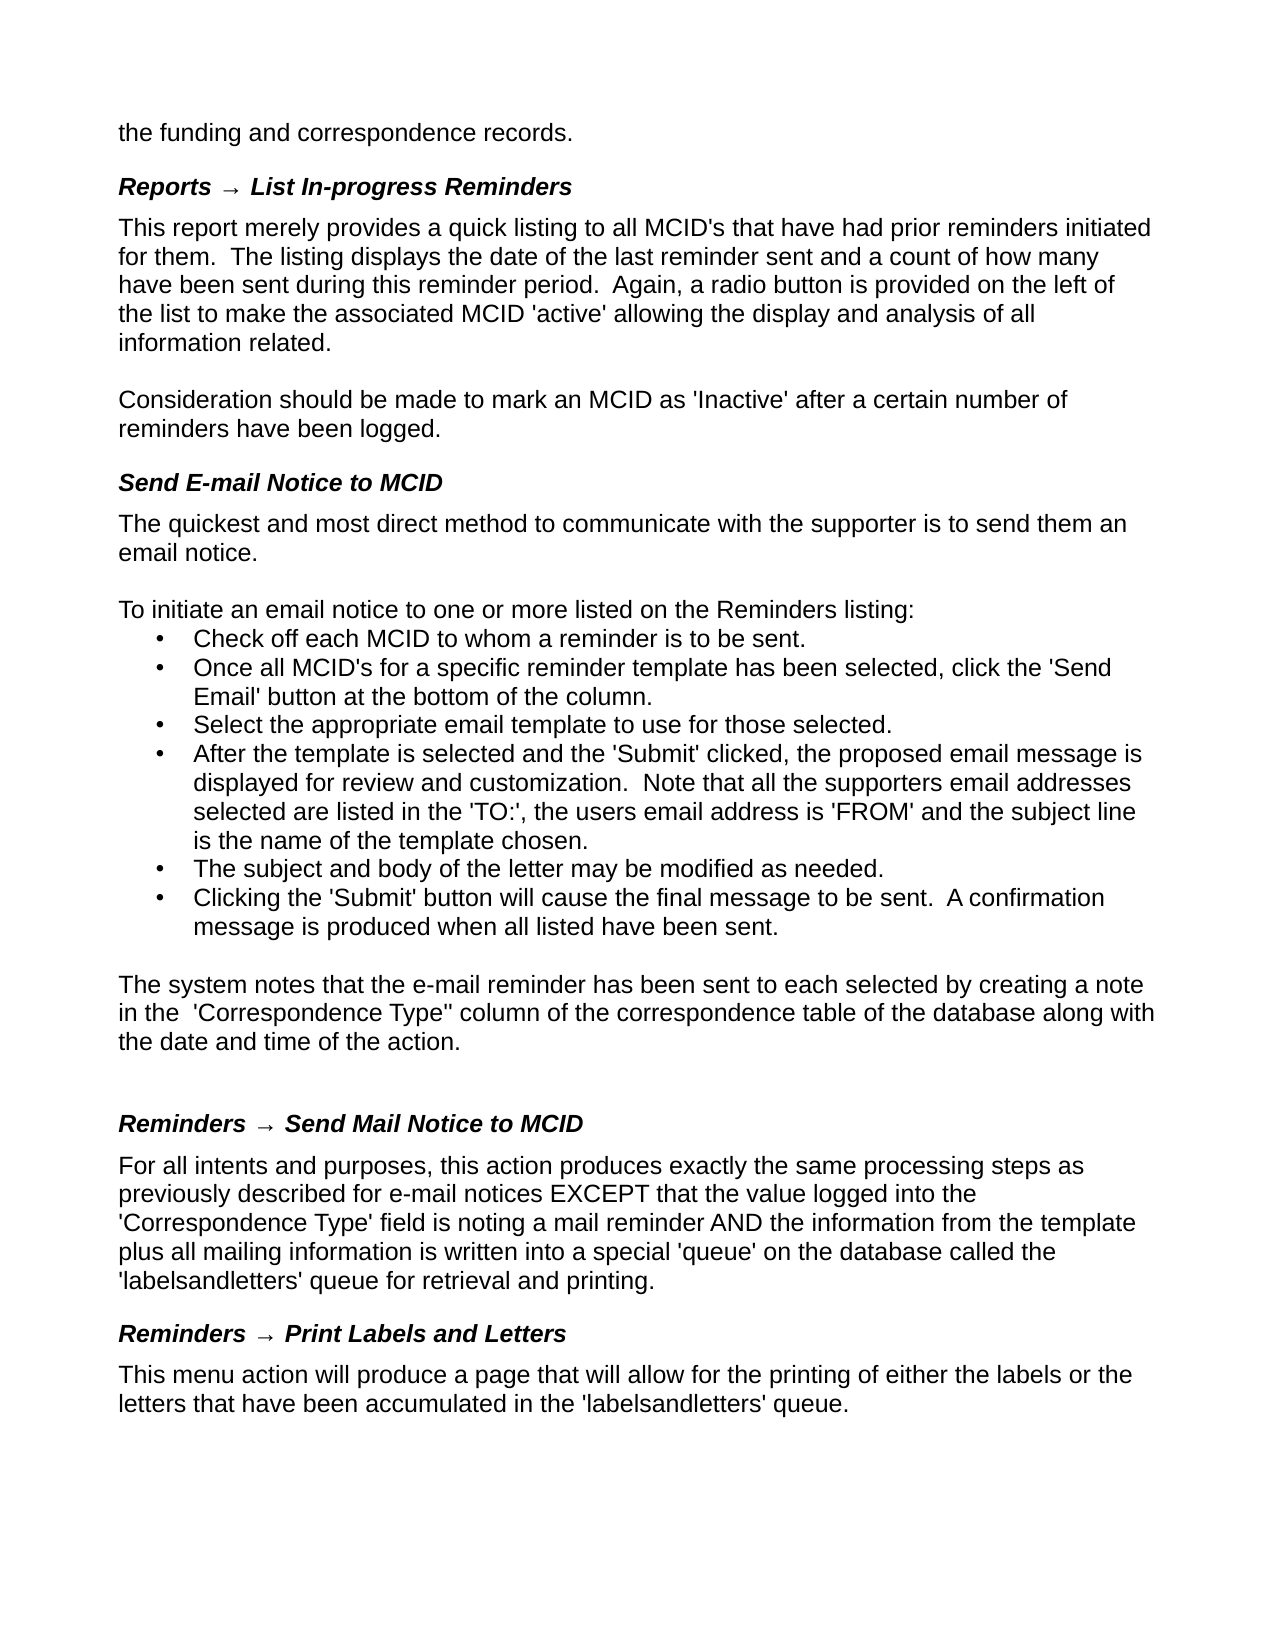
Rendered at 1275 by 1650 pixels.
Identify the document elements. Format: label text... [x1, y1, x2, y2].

list The subject and body of the letter may be modified as needed. [156, 854, 1157, 883]
text Consideration should be made to mark an MCID as 'Inactive' after a certain number of reminders have been logged. [118, 385, 1157, 443]
subtitle Reports → List In-progress Reminders [118, 172, 1157, 200]
list After the template is selected and the 'Submit' clicked, the proposed email message is displayed for review and customization. Note that all the supporters email addresses selected are listed in the 'TO:', the users email address is 'FROM' and the subject line is the name of the template chosen. [156, 739, 1157, 854]
text For all intents and purposes, this action produces exactly the same processing steps as previously described for e-mail notices EXCEPT that the value logged into the 'Correspondence Type' field is noting a mail reminder AND the information from the template plus all mailing information is written into a special 'queue' on the database called the 'labelsandletters' queue for retrieval and printing. [118, 1151, 1157, 1294]
text This menu action will produce a page that will allow for the printing of either the labels or the letters that have been accumulated in the 'labelsandletters' queue. [118, 1360, 1157, 1418]
text This report merely provides a quick listing to all MCID's that have had prior reminders initiated for them. The listing displays the date of the last reminder sent and a count of how many have been sent during this reminder period. Again, a radio button is provided on the left of the list to make the associated MCID 'active' allowing the display and analysis of all information related. [118, 213, 1157, 357]
list Clicking the 'Submit' button will cause the final message to be sent. A confirmation message is produced when all listed have been sent. [156, 883, 1157, 941]
text The quickest and most direct method to communicate with the supporter is to send them an email notice. [118, 509, 1157, 566]
text the funding and correspondence records. [118, 118, 1157, 147]
list Check off each MCID to whom a reminder is to be sent. [156, 624, 1157, 653]
subtitle Reminders → Print Labels and Letters [118, 1319, 1157, 1348]
subtitle Send E-mail Notice to MCID [118, 468, 1157, 496]
text The system notes that the e-mail reminder has been sent to each selected by creating a note in the 'Correspondence Type'' column of the correspondence table of the database along with the date and time of the action. [118, 969, 1157, 1056]
subtitle Reminders → Send Mail Notice to MCID [118, 1109, 1157, 1138]
list Select the appropriate email template to use for those selected. [156, 710, 1157, 739]
list Once all MCID's for a specific reminder template has been selected, click the 'Send Email' button at the bottom of the column. [156, 653, 1157, 710]
text To initiate an email notice to one or more listed on the Reminders listing: [118, 595, 1157, 624]
